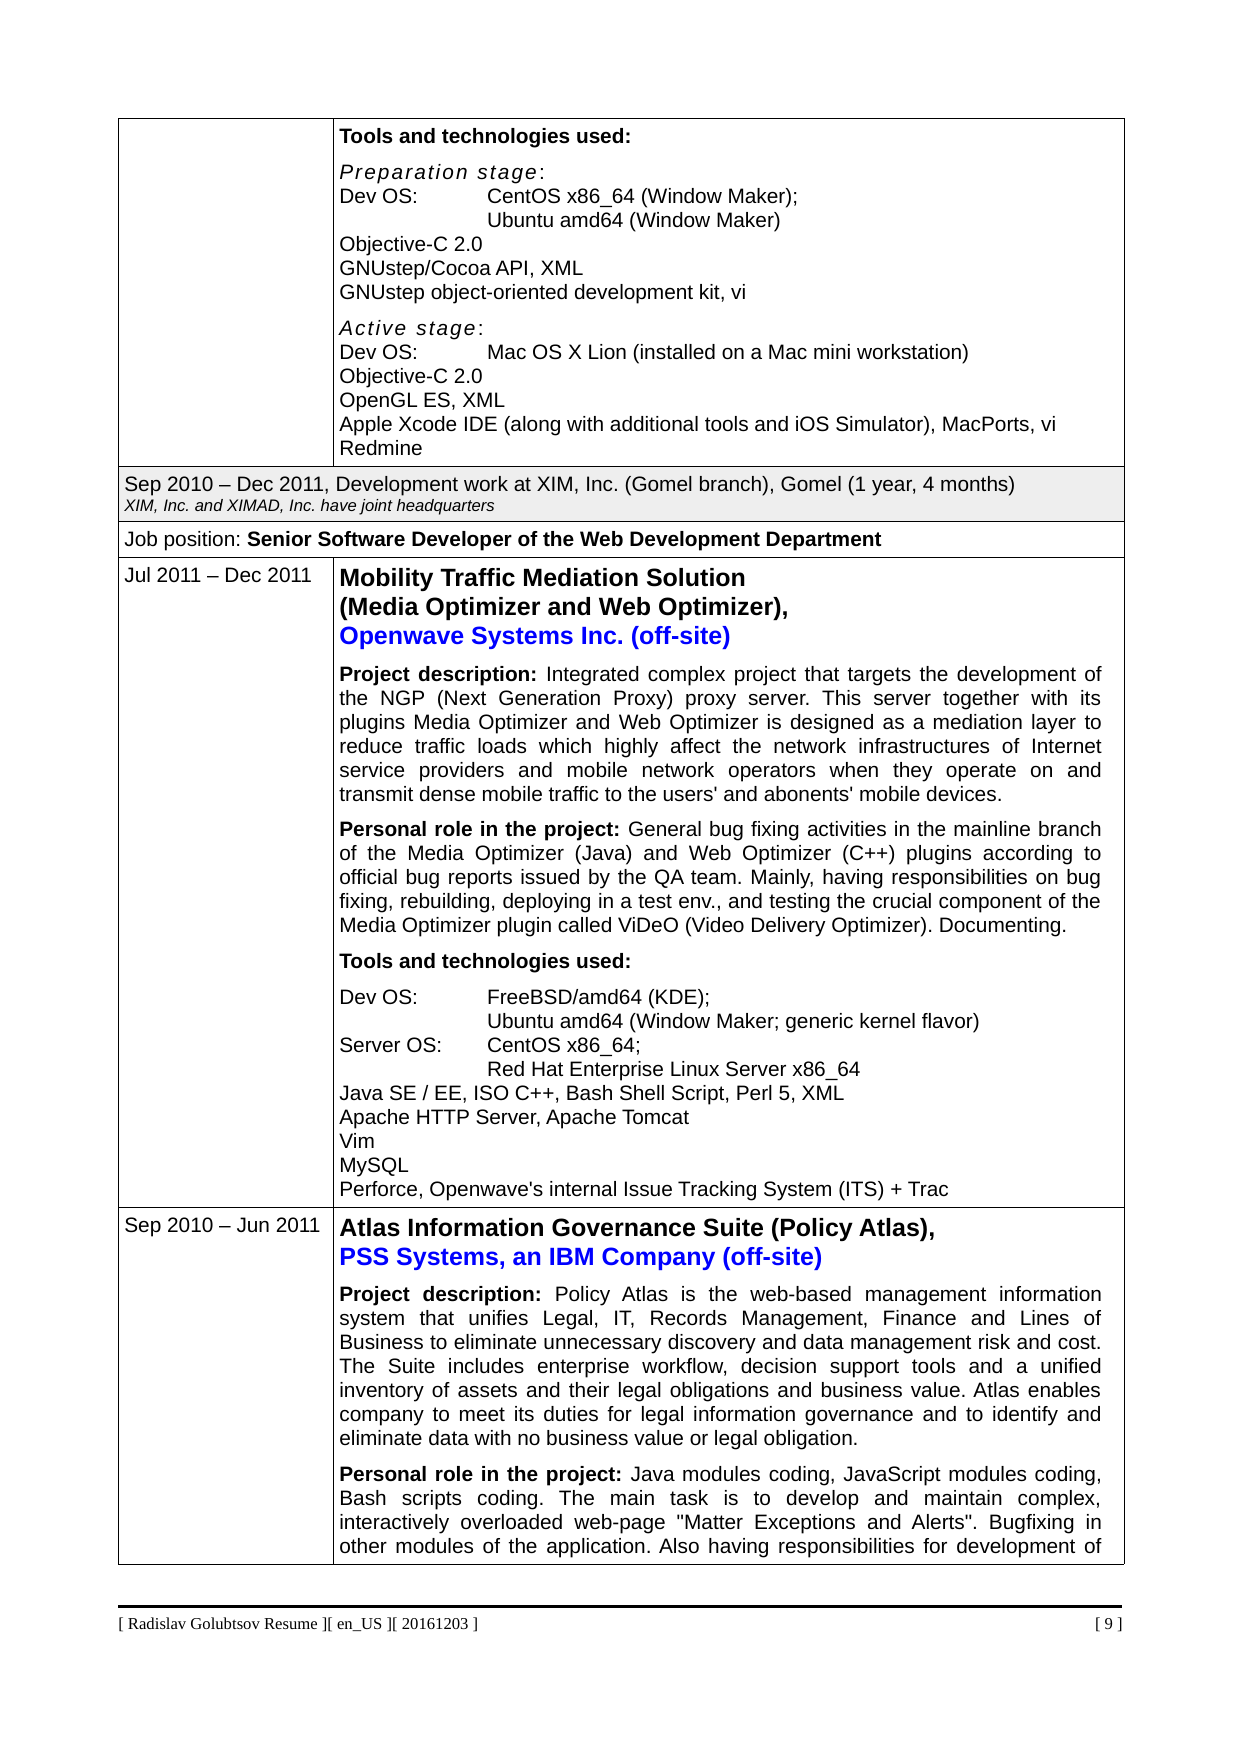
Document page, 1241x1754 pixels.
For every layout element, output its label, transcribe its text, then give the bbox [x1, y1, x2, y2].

table_cell Atlas Information Governance Suite (Policy Atlas), PSS Systems, an IBM Company (off-site) Project description: Policy Atlas is the web-based management information system that unifies Legal, IT, Records Management, Finance and Lines of Business to eliminate unnecessary discovery and data management risk and cost. The Suite includes enterprise workflow, decision support tools and a unified inventory of assets and their legal obligations and business value. Atlas enables company to meet its duties for legal information governance and to identify and eliminate data with no business value or legal obligation. Personal role in the project: Java modules coding, JavaScript modules coding, Bash scripts coding. The main task is to develop and maintain complex, interactively overloaded web-page "Matter Exceptions and Alerts". Bugfixing in other modules of the application. Also having responsibilities for development of [334, 1208, 1124, 1564]
table_cell Job position: Senior Software Developer of the Web Development Department [119, 522, 1124, 557]
table_cell Sep 2010 – Dec 2011, Development work at XIM, Inc. (Gomel branch), Gomel (1 year, 4 months) XIM, Inc. and XIMAD, Inc. have joint headquarters [119, 467, 1124, 521]
table_cell Jul 2011 – Dec 2011 [119, 558, 333, 1207]
table_cell Mobility Traffic Mediation Solution (Media Optimizer and Web Optimizer), Openwave Systems Inc. (off-site) Project description: Integrated complex project that targets the development of the NGP (Next Generation Proxy) proxy server. This server together with its plugins Media Optimizer and Web Optimizer is designed as a mediation layer to reduce traffic loads which highly affect the network infrastructures of Internet service providers and mobile network operators when they operate on and transmit dense mobile traffic to the users' and abonents' mobile devices. Personal role in the project: General bug fixing activities in the mainline branch of the Media Optimizer (Java) and Web Optimizer (C++) plugins according to official bug reports issued by the QA team. Mainly, having responsibilities on bug fixing, rebuilding, deploying in a test env., and testing the crucial component of the Media Optimizer plugin called ViDeO (Video Delivery Optimizer). Documenting. Tools and technologies used: Dev OS: FreeBSD/amd64 (KDE); Ubuntu amd64 (Window Maker; generic kernel flavor) Server OS: CentOS x86_64; Red Hat Enterprise Linux Server x86_64 Java SE / EE, ISO C++, Bash Shell Script, Perl 5, XML Apache HTTP Server, Apache Tomcat Vim MySQL Perforce, Openwave's internal Issue Tracking System (ITS) + Trac [334, 558, 1124, 1207]
table_cell [119, 119, 333, 466]
table_cell Sep 2010 – Jun 2011 [119, 1208, 333, 1564]
table_cell Tools and technologies used: Preparation stage: Dev OS: CentOS x86_64 (Window Maker); Ubuntu amd64 (Window Maker) Objective-C 2.0 GNUstep/Cocoa API, XML GNUstep object-oriented development kit, vi Active stage: Dev OS: Mac OS X Lion (installed on a Mac mini workstation) Objective-C 2.0 OpenGL ES, XML Apple Xcode IDE (along with additional tools and iOS Simulator), MacPorts, vi Redmine [334, 119, 1124, 466]
